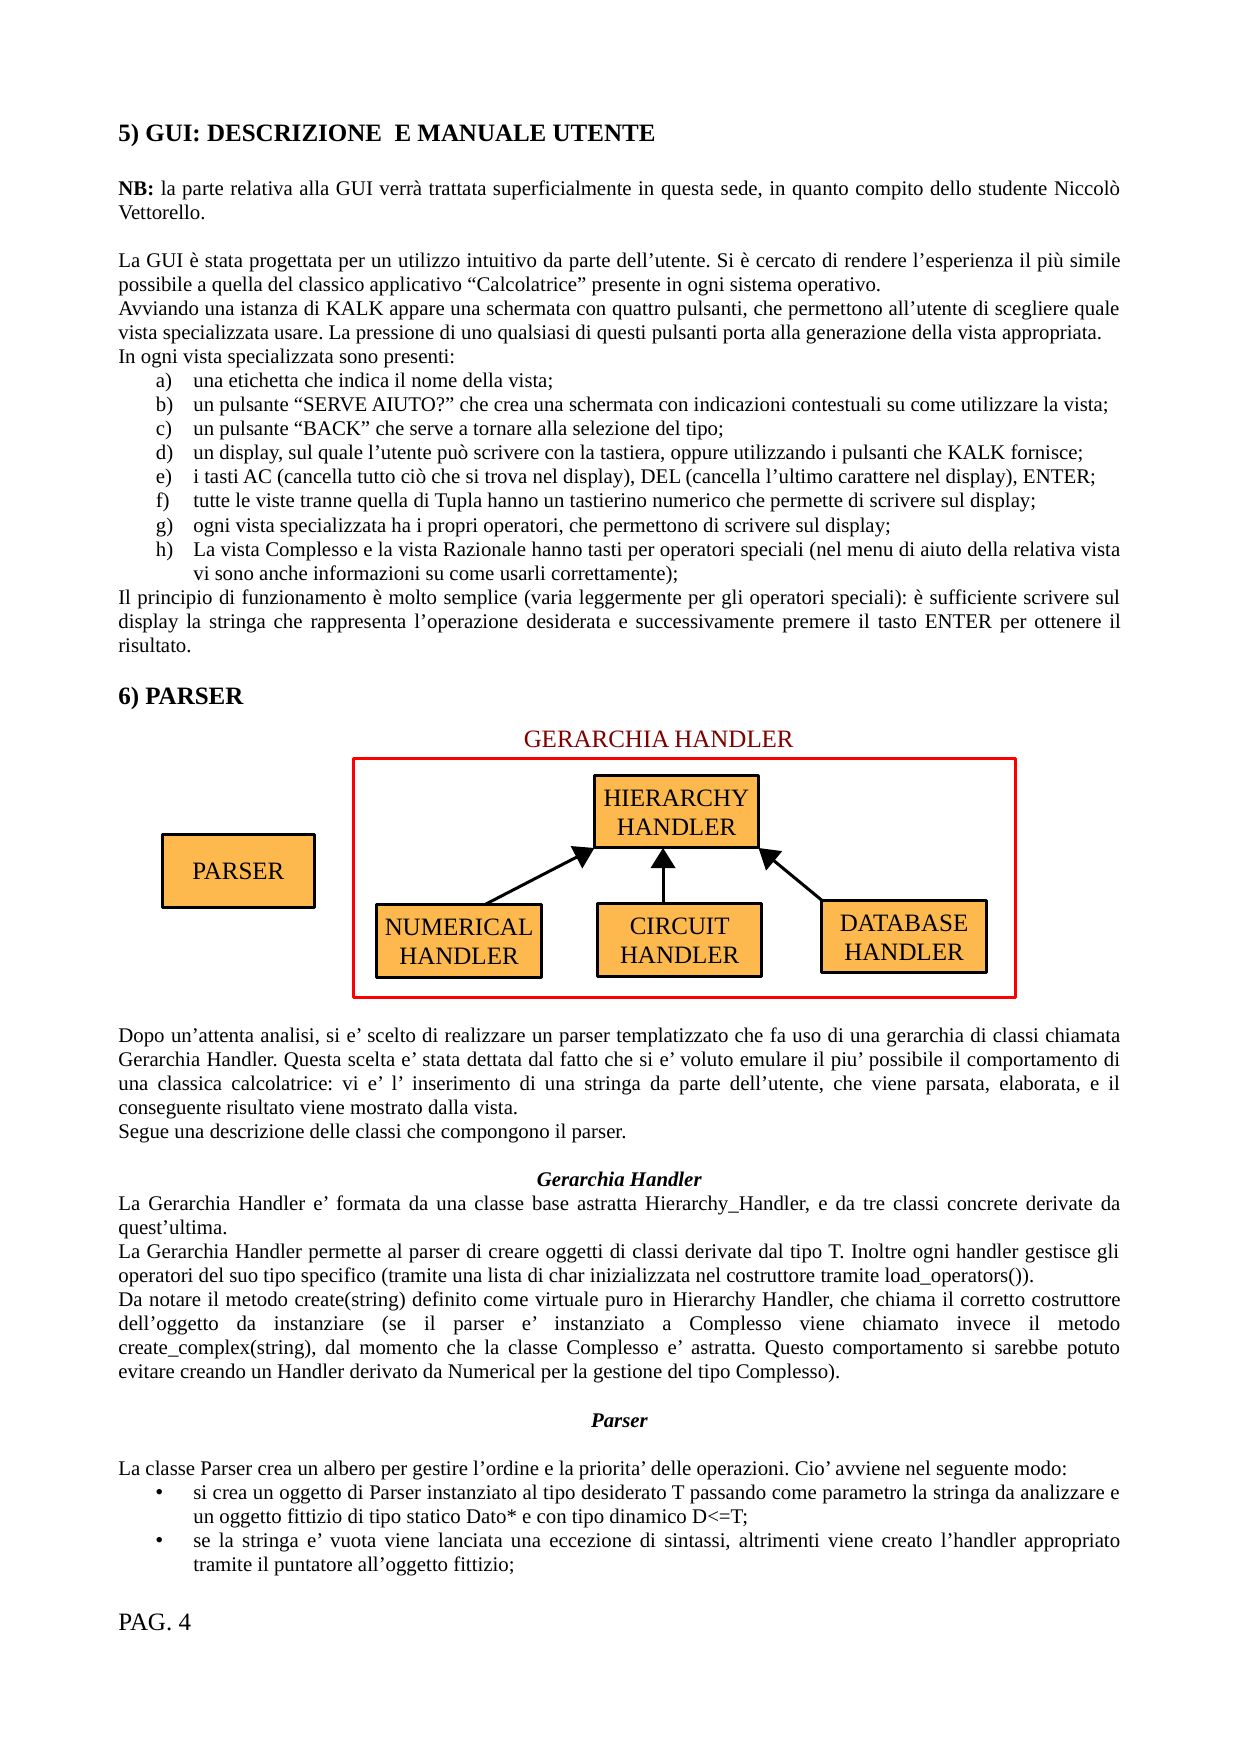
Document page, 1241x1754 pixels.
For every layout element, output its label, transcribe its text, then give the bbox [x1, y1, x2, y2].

text La classe Parser crea un albero per gestire l’ordine e la priorita’ delle operazioni. Cio’ avviene nel seguente modo: [118, 1456, 1122, 1480]
text Gerarchia Handler [118, 1167, 1122, 1191]
list un display, sul quale l’utente può scrivere con la tastiera, oppure utilizzando i pulsanti che KALK fornisce; [156, 440, 1122, 464]
text Parser [118, 1407, 1122, 1432]
list si crea un oggetto di Parser instanziato al tipo desiderato T passando come parametro la stringa da analizzare e un oggetto fittizio di tipo statico Dato* e con tipo dinamico D<=T; [156, 1480, 1122, 1528]
text Da notare il metodo create(string) definito come virtuale puro in Hierarchy Handler, che chiama il corretto costruttore dell’oggetto da instanziare (se il parser e’ instanziato a Complesso viene chiamato invece il metodo create_complex(string), dal momento che la classe Complesso e’ astratta. Questo comportamento si sarebbe potuto evitare creando un Handler derivato da Numerical per la gestione del tipo Complesso). [118, 1287, 1122, 1383]
text La Gerarchia Handler permette al parser di creare oggetti di classi derivate dal tipo T. Inoltre ogni handler gestisce gli operatori del suo tipo specifico (tramite una lista di char inizializzata nel costruttore tramite load_operators()). [118, 1239, 1122, 1287]
text Segue una descrizione delle classi che compongono il parser. [118, 1119, 1122, 1143]
text 5) GUI: DESCRIZIONE E MANUALE UTENTE [118, 118, 1122, 147]
list un pulsante “SERVE AIUTO?” che crea una schermata con indicazioni contestuali su come utilizzare la vista; [156, 392, 1122, 416]
text NB: la parte relativa alla GUI verrà trattata superficialmente in questa sede, in quanto compito dello studente Niccolò Vettorello. [118, 176, 1122, 224]
text La Gerarchia Handler e’ formata da una classe base astratta Hierarchy_Handler, e da tre classi concrete derivate da quest’ultima. [118, 1191, 1122, 1239]
list La vista Complesso e la vista Razionale hanno tasti per operatori speciali (nel menu di aiuto della relativa vista vi sono anche informazioni su come usarli correttamente); [156, 537, 1122, 585]
text Dopo un’attenta analisi, si e’ scelto di realizzare un parser templatizzato che fa uso di una gerarchia di classi chiamata Gerarchia Handler. Questa scelta e’ stata dettata dal fatto che si e’ voluto emulare il piu’ possibile il comportamento di una classica calcolatrice: vi e’ l’ inserimento di una stringa da parte dell’utente, che viene parsata, elaborata, e il conseguente risultato viene mostrato dalla vista. [118, 1022, 1122, 1119]
text Avviando una istanza di KALK appare una schermata con quattro pulsanti, che permettono all’utente di scegliere quale vista specializzata usare. La pressione di uno qualsiasi di questi pulsanti porta alla generazione della vista appropriata. [118, 296, 1122, 344]
list ogni vista specializzata ha i propri operatori, che permettono di scrivere sul display; [156, 512, 1122, 537]
text In ogni vista specializzata sono presenti: [118, 344, 1122, 368]
text Il principio di funzionamento è molto semplice (varia leggermente per gli operatori speciali): è sufficiente scrivere sul display la stringa che rappresenta l’operazione desiderata e successivamente premere il tasto ENTER per ottenere il risultato. [118, 585, 1122, 657]
list un pulsante “BACK” che serve a tornare alla selezione del tipo; [156, 416, 1122, 440]
list tutte le viste tranne quella di Tupla hanno un tastierino numerico che permette di scrivere sul display; [156, 488, 1122, 512]
list se la stringa e’ vuota viene lanciata una eccezione di sintassi, altrimenti viene creato l’handler appropriato tramite il puntatore all’oggetto fittizio; [156, 1528, 1122, 1576]
list una etichetta che indica il nome della vista; [156, 368, 1122, 392]
text 6) PARSER [118, 681, 1122, 710]
list i tasti AC (cancella tutto ciò che si trova nel display), DEL (cancella l’ultimo carattere nel display), ENTER; [156, 464, 1122, 488]
text La GUI è stata progettata per un utilizzo intuitivo da parte dell’utente. Si è cercato di rendere l’esperienza il più simile possibile a quella del classico applicativo “Calcolatrice” presente in ogni sistema operativo. [118, 248, 1122, 296]
